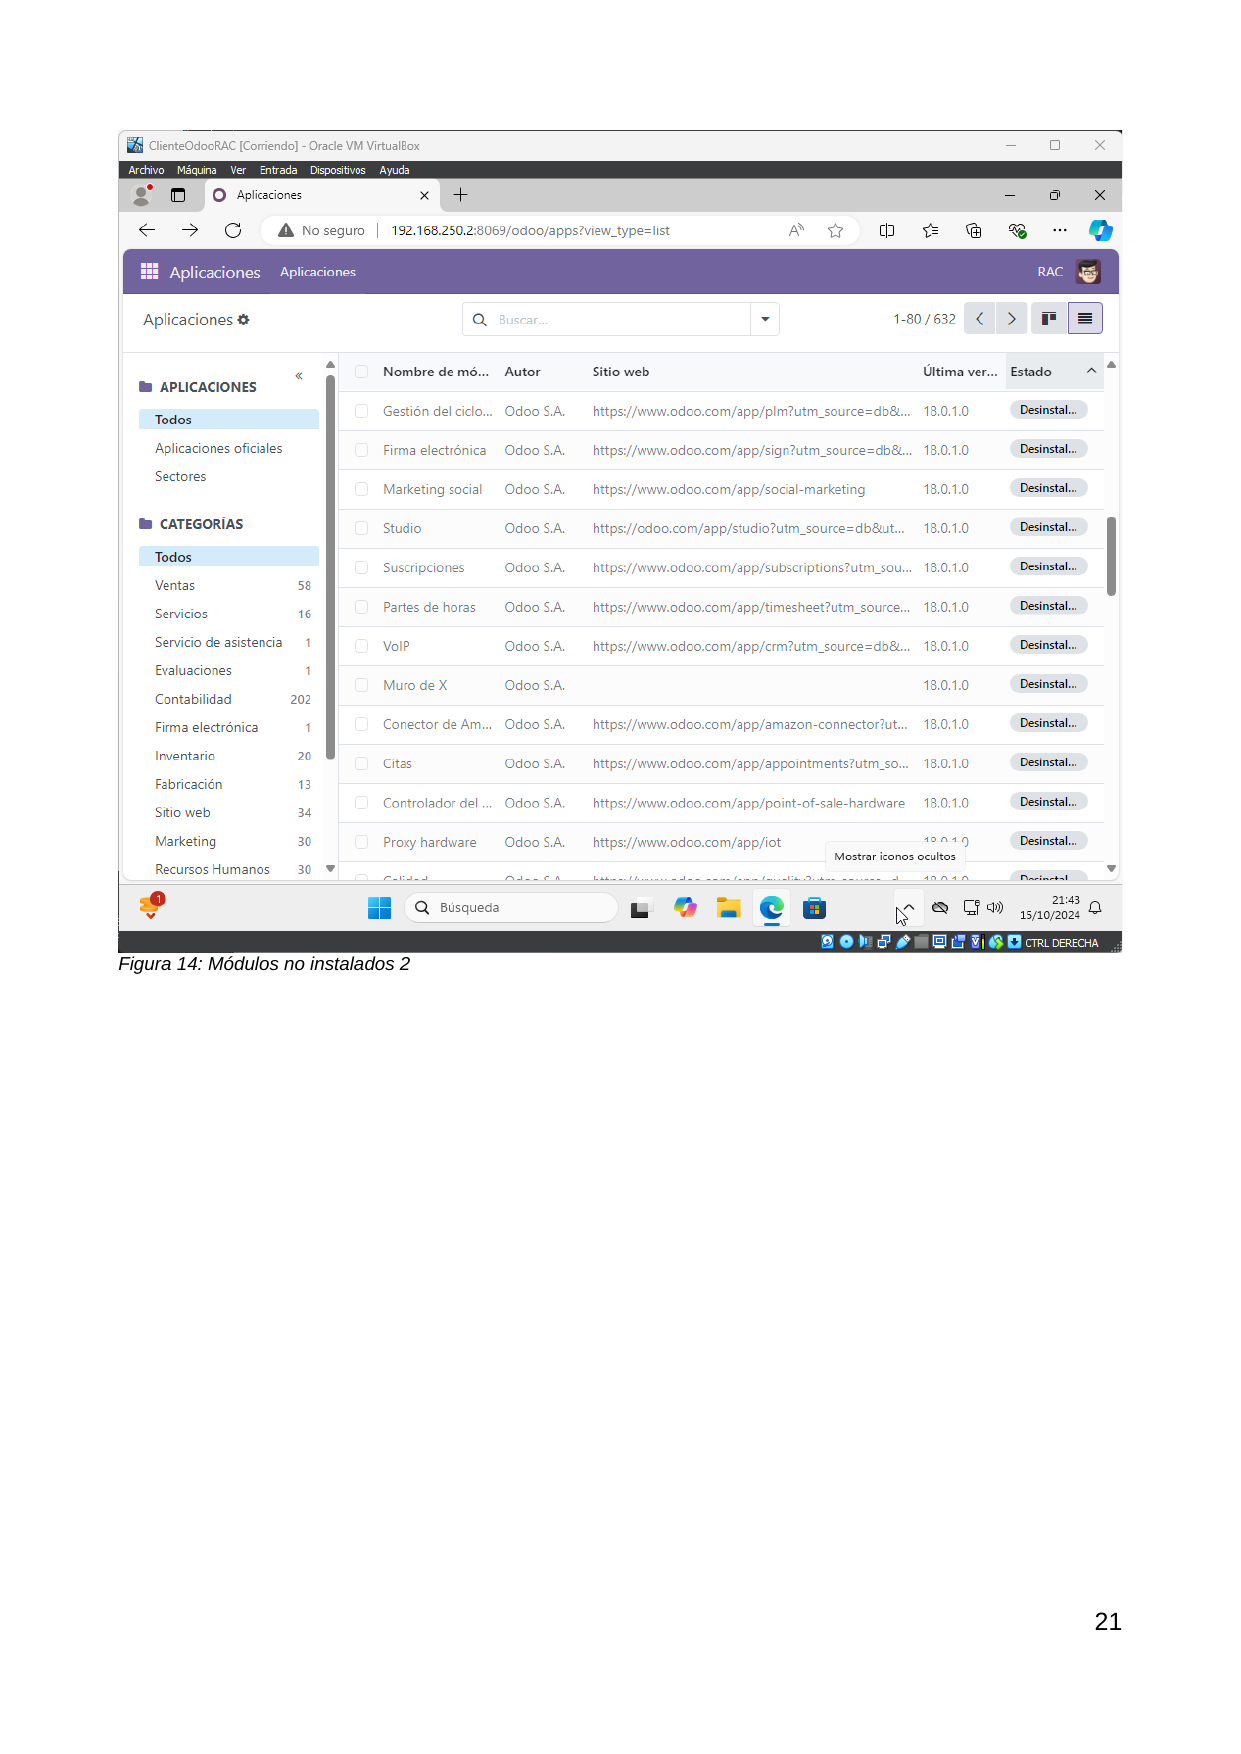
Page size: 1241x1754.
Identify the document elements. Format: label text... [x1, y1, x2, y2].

picture [118, 130, 1123, 953]
text Figura 14: Módulos no instalados 2 [118, 953, 1122, 974]
